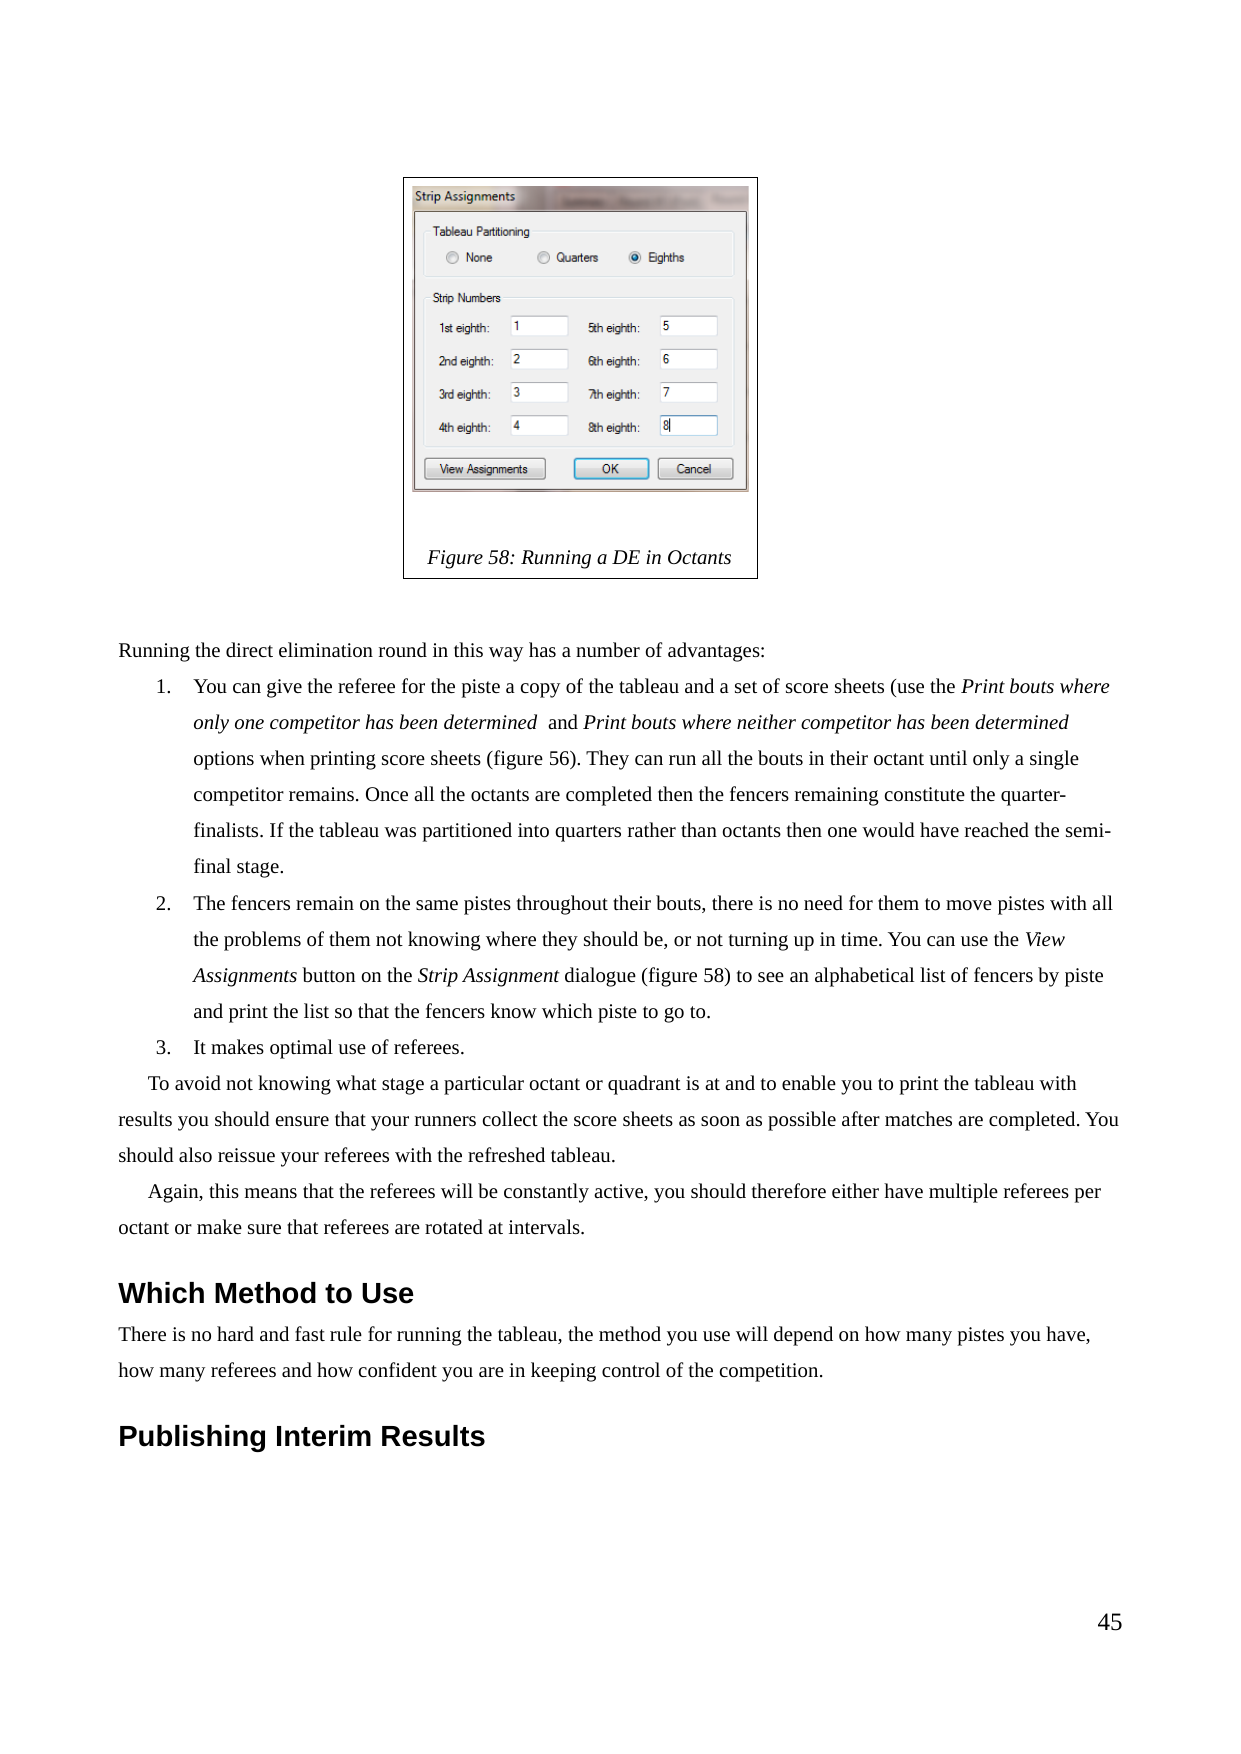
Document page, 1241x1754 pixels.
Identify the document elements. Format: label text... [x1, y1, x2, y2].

text There is no hard and fast rule for running the tableau, the method you use will depend on how many pistes you have, how many referees and how confident you are in keeping control of the competition. [118, 1322, 1122, 1382]
text To avoid not knowing what stage a particular octant or quadrant is at and to enable you to print the tableau with results you should ensure that your runners collect the score sheets as soon as possible after matches are completed. You should also reissue your referees with the refreshed tableau. [118, 1071, 1122, 1167]
list You can give the referee for the piste a copy of the tableau and a set of score sheets (use the Print bouts where only one competitor has been determined and Print bouts where neither competitor has been determined options when printing score sheets (figure 56). They can run all the bouts in their octant until only a single competitor remains. Once all the octants are completed then the fencers remaining constitute the quarter-finalists. If the tableau was partitioned into quarters rather than octants then one would have reached the semi-final stage. [156, 674, 1122, 878]
text Again, this means that the referees will be constantly active, you should therefore either have multiple referees per octant or make sure that referees are rotated at intervals. [118, 1179, 1122, 1239]
list It makes optimal use of referees. [156, 1034, 1122, 1059]
subtitle Publishing Interim Results [118, 1419, 1122, 1452]
picture [412, 186, 749, 492]
text Figure 58: Running a DE in Octants [412, 545, 748, 569]
text Running the direct elimination round in this way has a number of advantages: [118, 638, 1122, 662]
subtitle Which Method to Use [118, 1276, 1122, 1309]
list The fencers remain on the same pistes throughout their bouts, there is no need for them to move pistes with all the problems of them not knowing where they should be, or not turning up in time. You can use the View Assignments button on the Strip Assignment dialogue (figure 58) to see an alphabetical list of fencers by piste and print the list so that the fencers know which piste to go to. [156, 890, 1122, 1023]
